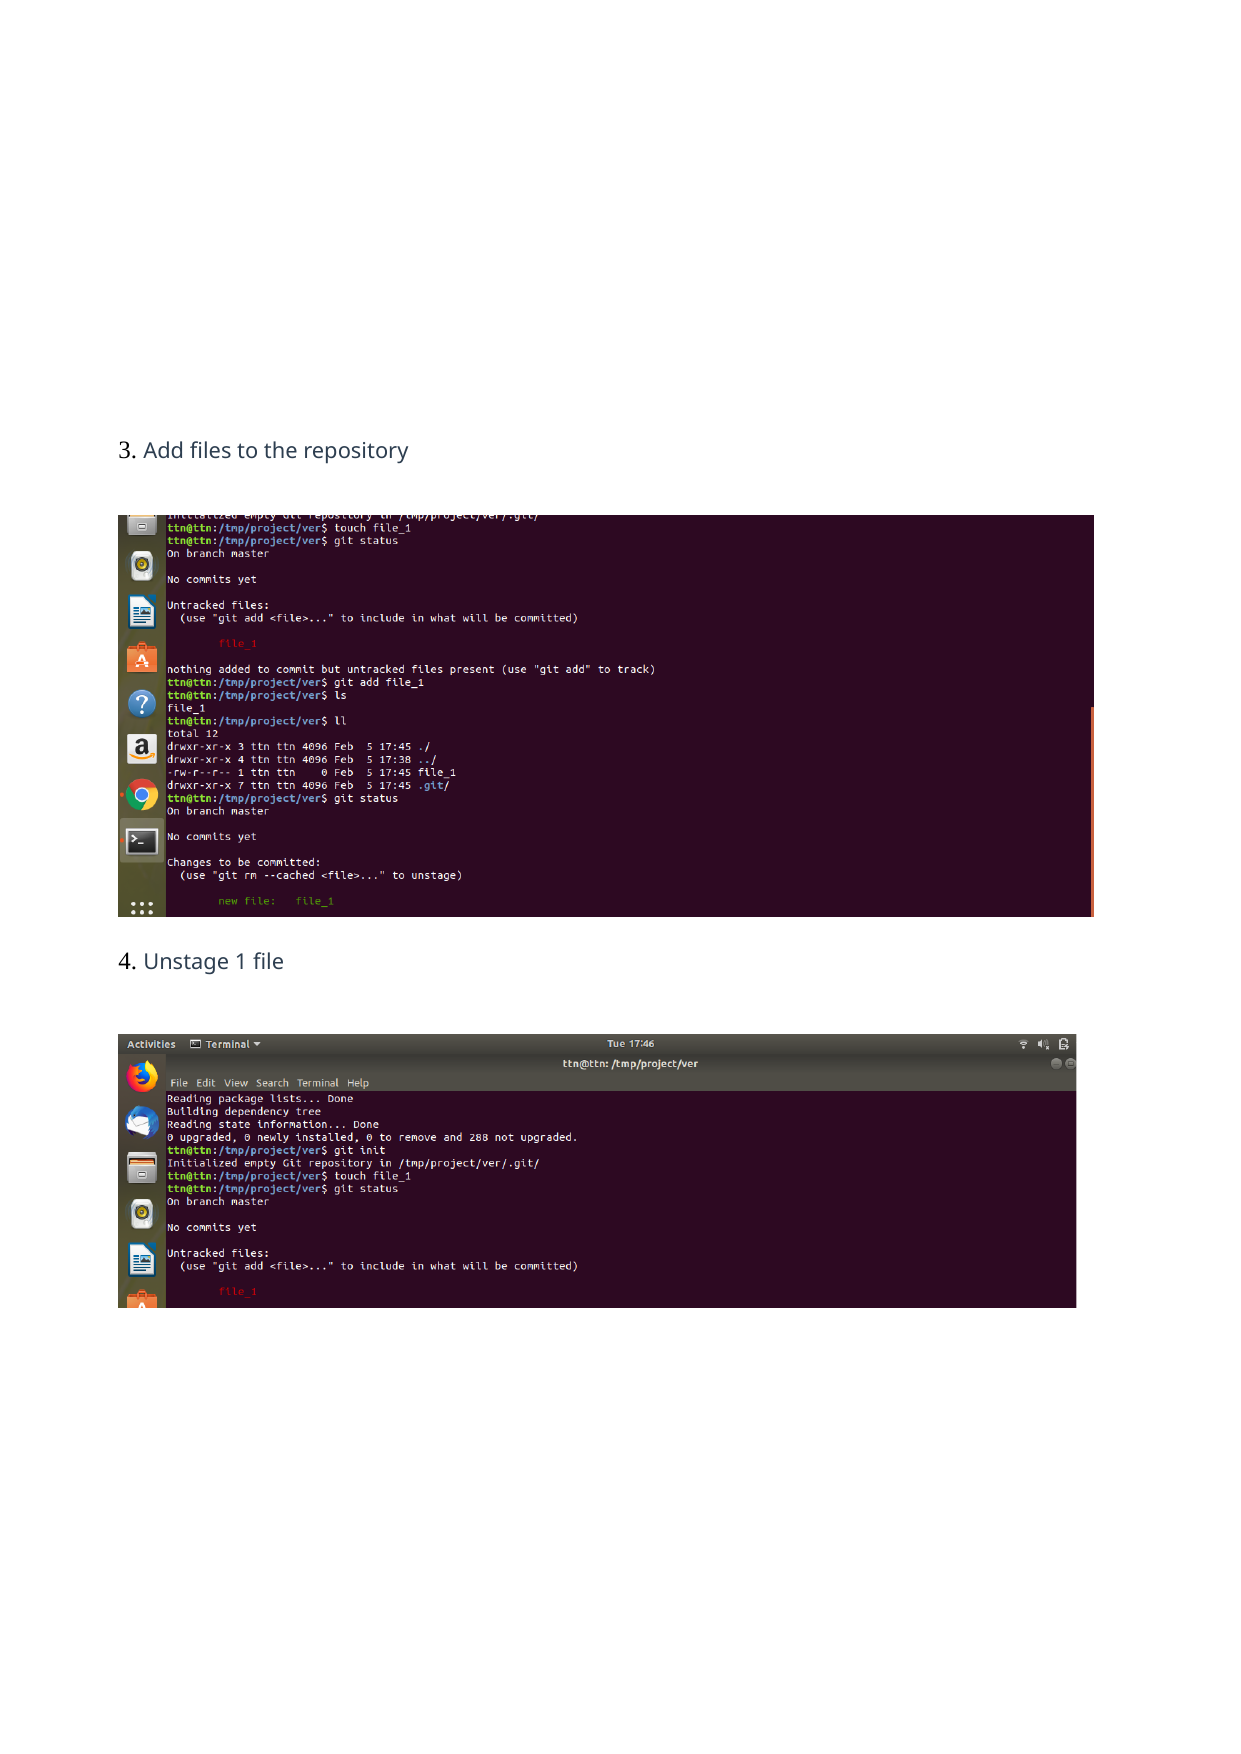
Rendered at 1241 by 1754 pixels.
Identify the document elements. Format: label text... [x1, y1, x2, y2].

text 4. Unstage 1 file [118, 946, 1122, 976]
picture [118, 1034, 1077, 1308]
text 3. Add files to the repository [118, 435, 1122, 464]
picture [118, 515, 1063, 917]
